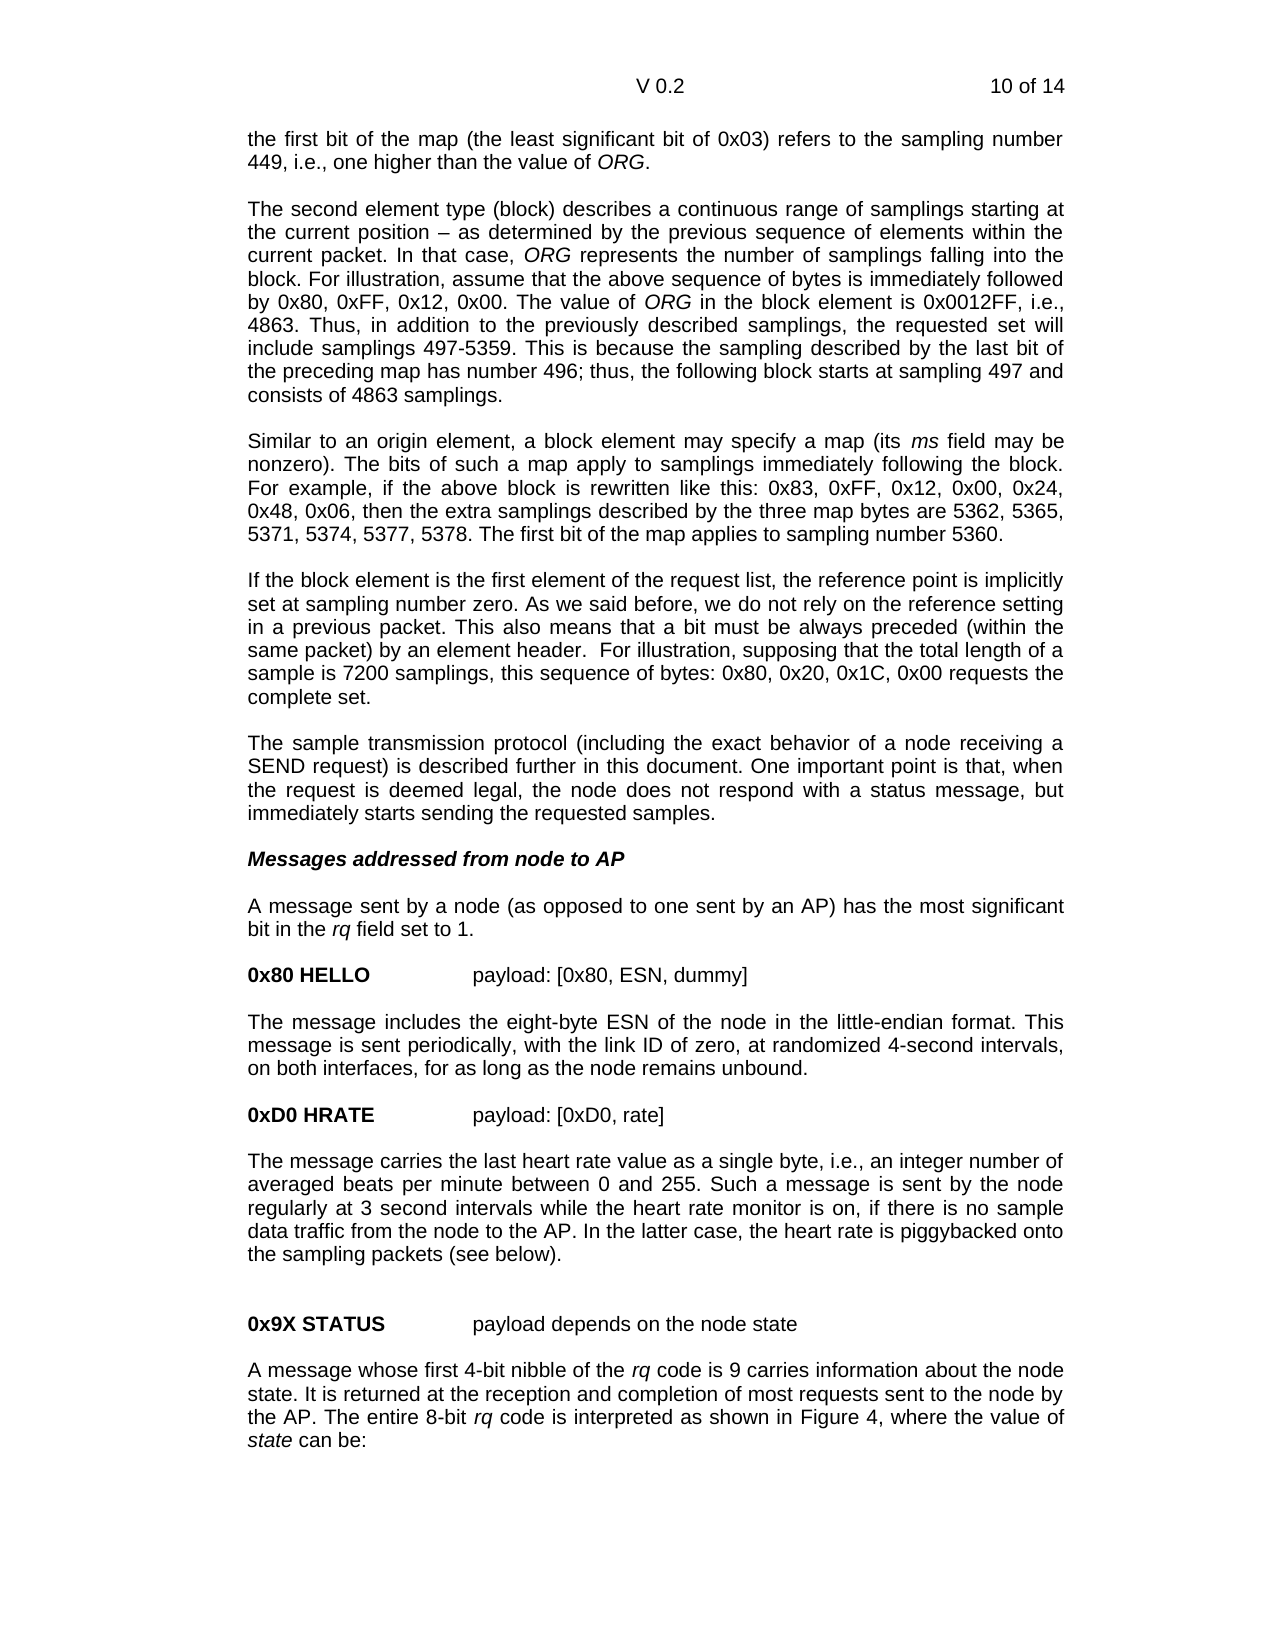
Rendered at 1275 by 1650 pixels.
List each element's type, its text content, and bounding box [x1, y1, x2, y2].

text If the block element is the first element of the request list, the reference point is implicitly set at sampling number zero. As we said before, we do not rely on the reference setting in a previous packet. This also means that a bit must be always preceded (within the same packet) by an element header. For illustration, supposing that the total length of a sample is 7200 samplings, this sequence of bytes: 0x80, 0x20, 0x1C, 0x00 requests the complete set. [247, 569, 1065, 708]
text The message carries the last heart rate value as a single byte, i.e., an integer number of averaged beats per minute between 0 and 255. Such a message is sent by the node regularly at 3 second intervals while the heart rate monitor is on, if there is no sample data traffic from the node to the AP. In the latter case, the heart rate is piggybacked onto the sampling packets (see below). [247, 1150, 1065, 1266]
text The second element type (block) describes a continuous range of samplings starting at the current position – as determined by the previous sequence of elements within the current packet. In that case, ORG represents the number of samplings falling into the block. For illustration, assume that the above sequence of bytes is immediately followed by 0x80, 0xFF, 0x12, 0x00. The value of ORG in the block element is 0x0012FF, i.e., 4863. Thus, in addition to the previously described samplings, the requested set will include samplings 497-5359. This is because the sampling described by the last bit of the preceding map has number 496; thus, the following block starts at sampling 497 and consists of 4863 samplings. [247, 197, 1065, 406]
text The message includes the eight-byte ESN of the node in the little-endian format. This message is sent periodically, with the link ID of zero, at randomized 4-second intervals, on both interfaces, for as long as the node remains unbound. [247, 1010, 1065, 1080]
text Messages addressed from node to AP [247, 848, 1065, 871]
text 0xD0 HRATE payload: [0xD0, rate] [247, 1103, 1065, 1127]
text Similar to an origin element, a block element may specify a map (its ms field may be nonzero). The bits of such a map apply to samplings immediately following the block. For example, if the above block is rewritten like this: 0x83, 0xFF, 0x12, 0x00, 0x24, 0x48, 0x06, then the extra samplings described by the three map bytes are 5362, 5365, 5371, 5374, 5377, 5378. The first bit of the map applies to sampling number 5360. [247, 430, 1065, 546]
text 0x80 HELLO payload: [0x80, ESN, dummy] [247, 964, 1065, 987]
text 0x9X STATUS payload depends on the node state [247, 1312, 1065, 1336]
text A message whose first 4-bit nibble of the rq code is 9 carries information about the node state. It is returned at the reception and completion of most requests sent to the node by the AP. The entire 8-bit rq code is interpreted as shown in Figure 4, where the value of state can be: [247, 1359, 1065, 1452]
text The sample transmission protocol (including the exact behavior of a node receiving a SEND request) is described further in this document. One important point is that, when the request is deemed legal, the node does not respond with a status message, but immediately starts sending the requested samples. [247, 732, 1065, 824]
text the first bit of the map (the least significant bit of 0x03) refers to the sampling number 449, i.e., one higher than the value of ORG. [247, 128, 1065, 174]
text A message sent by a node (as opposed to one sent by an AP) has the most significant bit in the rq field set to 1. [247, 894, 1065, 941]
